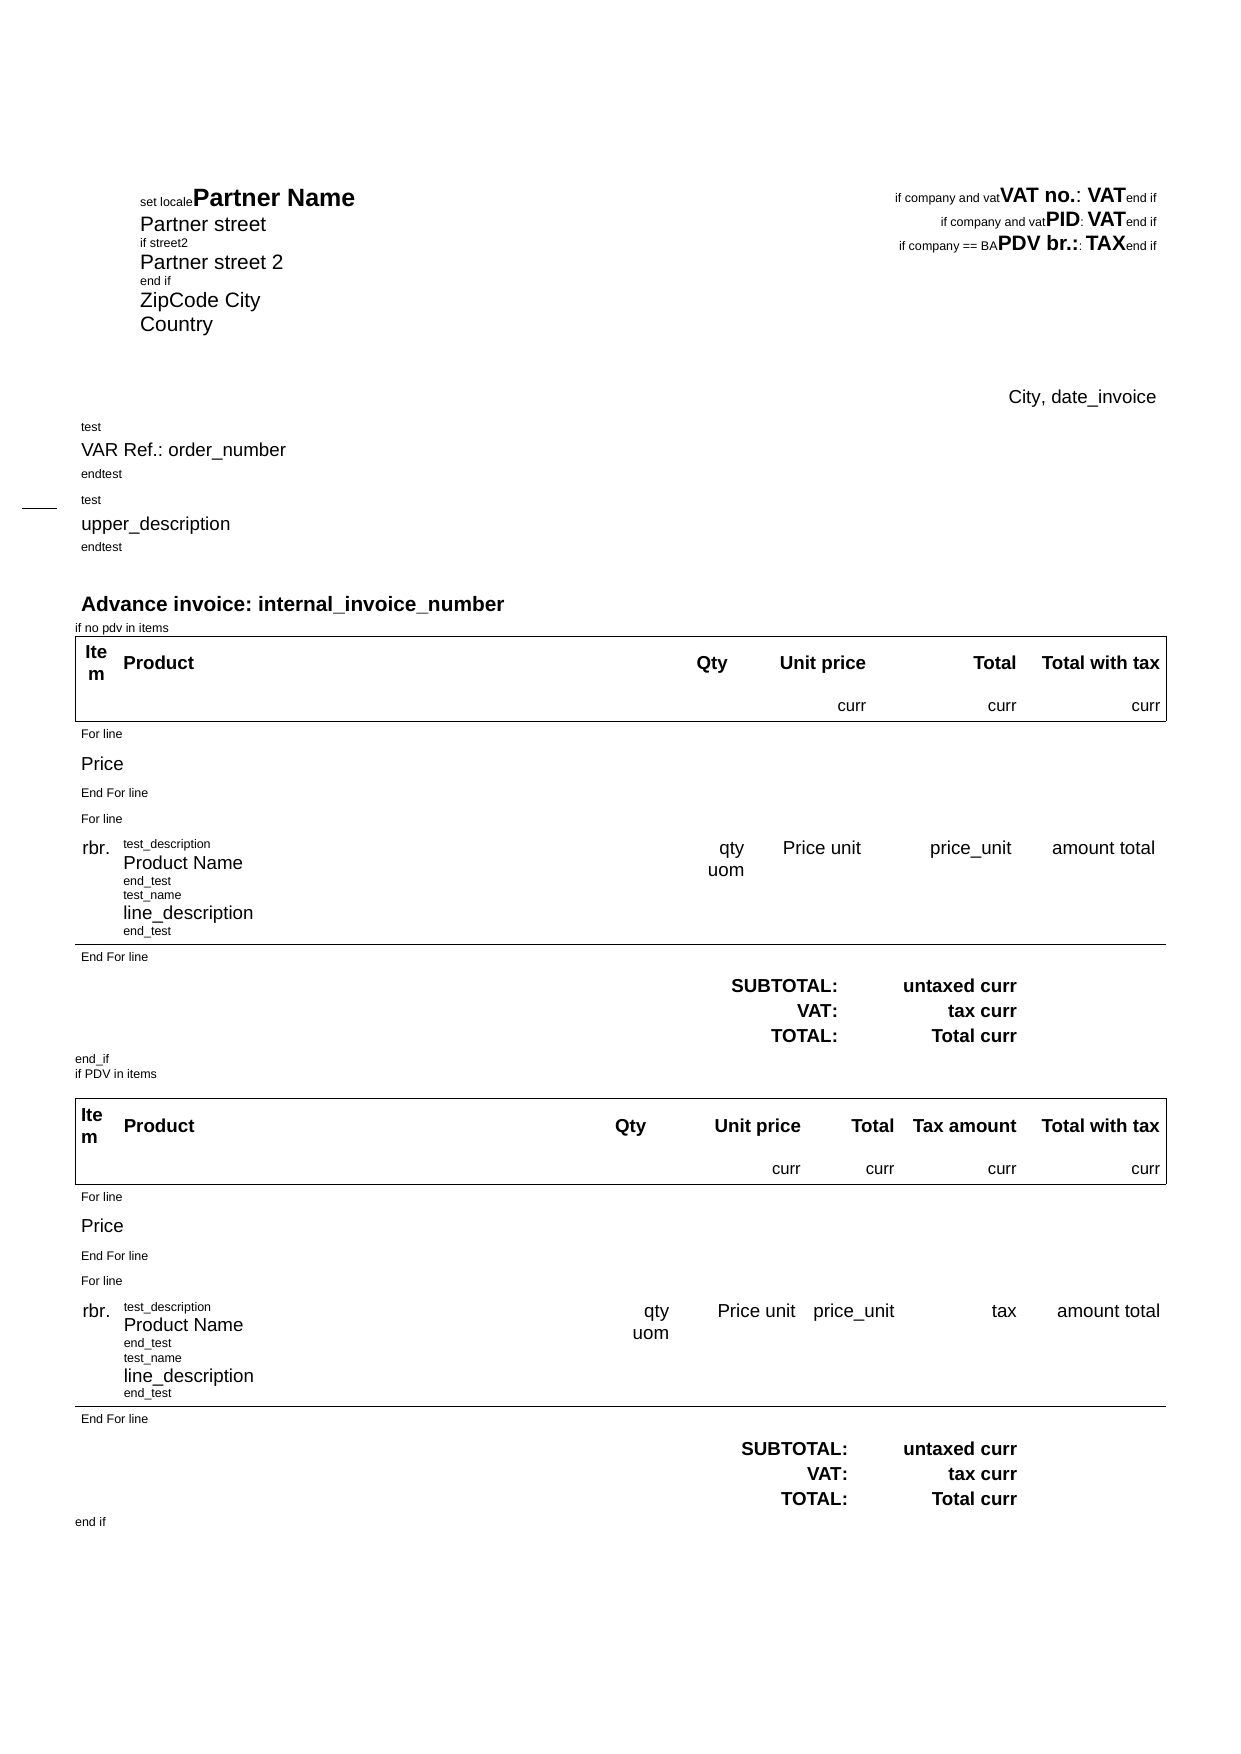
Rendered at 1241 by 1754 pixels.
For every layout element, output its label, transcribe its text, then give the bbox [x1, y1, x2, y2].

table_cell rbr. [75, 831, 117, 943]
table_cell Price [75, 1210, 1022, 1242]
table_header set localePartner Name Partner street if street2 Partner street 2 end if ZipCode City Country [134, 177, 813, 413]
table_header [75, 177, 134, 413]
table_cell End For line [75, 780, 1022, 806]
text end_if [75, 1052, 1165, 1066]
table_header Item [76, 637, 117, 690]
table_header Total [806, 1099, 900, 1153]
table_cell Price unit [675, 1294, 806, 1406]
table_cell For line [75, 1185, 1022, 1209]
table_cell Price unit [750, 831, 872, 943]
table_cell tax [900, 1294, 1022, 1406]
table_header [1022, 970, 1165, 1052]
table_cell test_description Product Name end_test test_name line_description end_test [117, 831, 674, 943]
table_cell [1022, 747, 1166, 780]
table_header Product [118, 1099, 609, 1153]
table_cell qty uom [675, 831, 750, 943]
table_header if company and vatVAT no.: VATend if if company and vatPID: VATend if if company == BAPDV br.:: TAXend if [813, 177, 1162, 295]
table_cell curr [1022, 690, 1166, 721]
table_cell curr [675, 1153, 806, 1183]
table_cell [75, 560, 1162, 586]
table_cell curr [750, 690, 872, 721]
table_cell curr [872, 690, 1022, 721]
table_header Total [872, 637, 1022, 690]
table_cell [1022, 722, 1166, 747]
table_cell End For line [75, 1407, 1022, 1432]
table_cell Price [75, 747, 1022, 780]
table_cell [1022, 1268, 1166, 1294]
text if PDV in items [75, 1066, 1165, 1081]
table_header Unit price [750, 637, 872, 690]
table_cell [1022, 1243, 1166, 1268]
table_cell price_unit [806, 1294, 900, 1406]
table_cell End For line [75, 945, 1022, 969]
table_header Total with tax [1022, 1099, 1166, 1153]
table_header Total with tax [1022, 637, 1166, 690]
table_cell [609, 1153, 674, 1183]
table_cell City, date_invoice [813, 295, 1162, 413]
table_cell [1022, 780, 1166, 806]
table_cell endtest [75, 461, 1162, 487]
table_cell test_description Product Name end_test test_name line_description end_test [118, 1294, 609, 1406]
table_cell Advance invoice: internal_invoice_number [75, 586, 1162, 621]
table_header untaxed curr tax curr Total curr [854, 1432, 1022, 1515]
table_cell amount total [1022, 831, 1166, 943]
table_cell [117, 690, 674, 721]
table_cell curr [900, 1153, 1022, 1183]
table_cell [76, 690, 117, 721]
table_cell [1022, 806, 1166, 831]
table_cell endtest [75, 534, 1162, 560]
table_cell [675, 690, 750, 721]
table_cell rbr. [75, 1294, 118, 1406]
text if no pdv in items [75, 621, 1138, 636]
table_cell upper_description [75, 513, 1162, 534]
table_header Qty [675, 637, 750, 690]
table_cell For line [75, 806, 1022, 831]
table_cell End For line [75, 1243, 1022, 1268]
table_cell [1022, 945, 1166, 969]
table_header [1023, 1432, 1165, 1515]
table_cell For line [75, 722, 1022, 747]
table_cell amount total [1022, 1294, 1166, 1406]
table_cell [1022, 1210, 1166, 1242]
table_header untaxed curr tax curr Total curr [844, 970, 1022, 1052]
table_cell curr [1022, 1153, 1166, 1183]
table_cell VAR Ref.: order_number [75, 439, 1162, 461]
table_cell price_unit [872, 831, 1022, 943]
table_header Tax amount [900, 1099, 1022, 1153]
table_cell qty uom [609, 1294, 674, 1406]
table_cell [76, 1153, 118, 1183]
table_header SUBTOTAL: VAT: TOTAL: [75, 970, 843, 1052]
table_cell [1022, 1185, 1166, 1209]
table_cell test [75, 487, 1162, 512]
table_cell For line [75, 1268, 1022, 1294]
table_header test [75, 414, 1162, 439]
table_header Item [76, 1099, 118, 1153]
table_cell [1022, 1407, 1166, 1432]
table_header Unit price [675, 1099, 806, 1153]
text end if [75, 1515, 1165, 1529]
table_cell [118, 1153, 609, 1183]
table_header Product [117, 637, 674, 690]
table_header Qty [609, 1099, 674, 1153]
table_cell curr [806, 1153, 900, 1183]
table_header SUBTOTAL: VAT: TOTAL: [75, 1432, 853, 1515]
